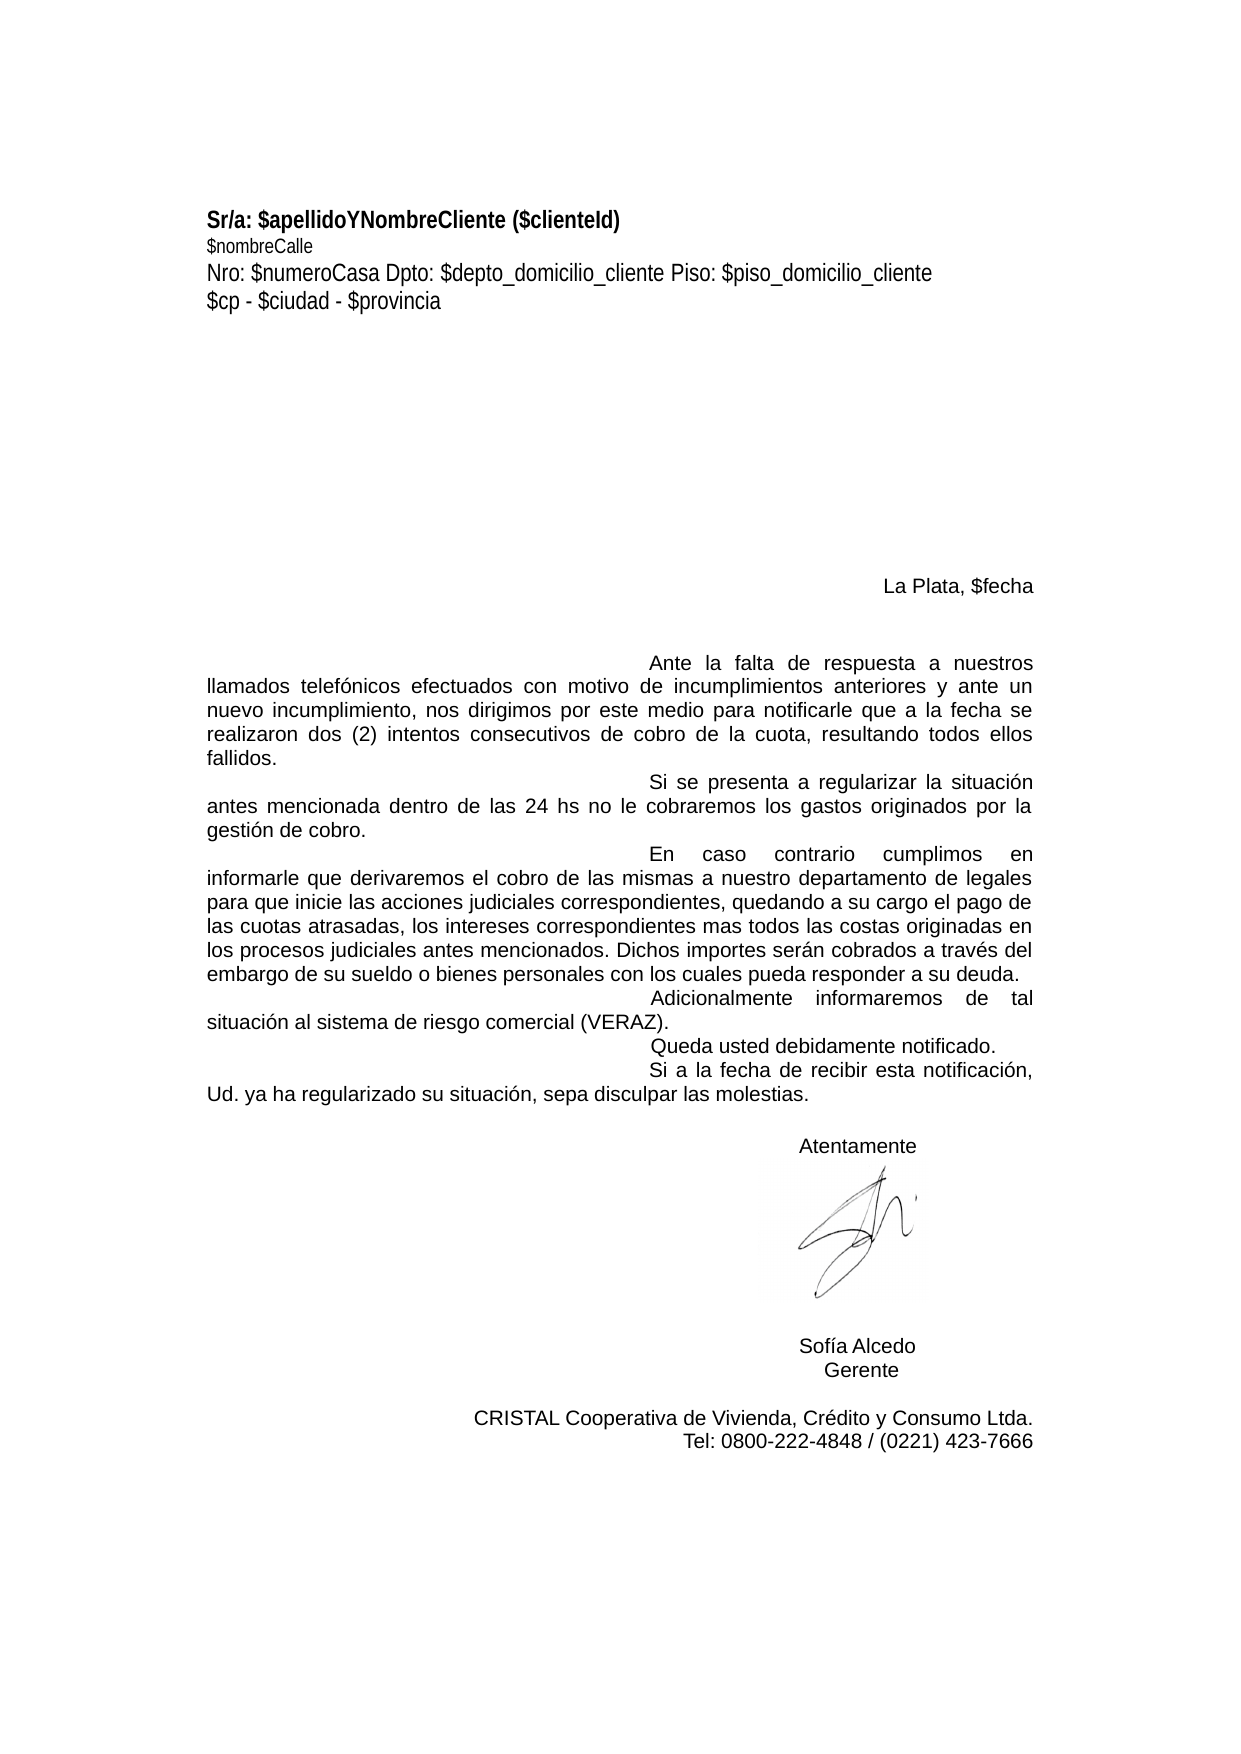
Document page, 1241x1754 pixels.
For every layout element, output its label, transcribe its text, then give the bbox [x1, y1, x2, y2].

text Ante la falta de respuesta a nuestros llamados telefónicos efectuados con motivo de incumplimientos anteriores y ante un nuevo incumplimiento, nos dirigimos por este medio para notificarle que a la fecha se realizaron dos (2) intentos consecutivos de cobro de la cuota, resultando todos ellos fallidos. [207, 650, 1033, 770]
text En caso contrario cumplimos en informarle que derivaremos el cobro de las mismas a nuestro departamento de legales para que inicie las acciones judiciales correspondientes, quedando a su cargo el pago de las cuotas atrasadas, los intereses correspondientes mas todos las costas originadas en los procesos judiciales antes mencionados. Dichos importes serán cobrados a través del embargo de su sueldo o bienes personales con los cuales pueda responder a su deuda. [207, 842, 1033, 986]
text Si se presenta a regularizar la situación antes mencionada dentro de las 24 hs no le cobraremos los gastos originados por la gestión de cobro. [207, 770, 1033, 842]
text Nro: $numeroCasa Dpto: $depto_domicilio_cliente Piso: $piso_domicilio_cliente [207, 258, 1033, 286]
text $nombreCalle [207, 234, 1033, 258]
text Sr/a: $apellidoYNombreCliente ($clienteId) [207, 205, 1033, 234]
text Sofía Alcedo [207, 1333, 1033, 1357]
text Queda usted debidamente notificado. [207, 1034, 1033, 1058]
text La Plata, $fecha [207, 574, 1033, 598]
text CRISTAL Cooperativa de Vivienda, Crédito y Consumo Ltda. [207, 1405, 1033, 1429]
text Gerente [207, 1357, 1033, 1381]
picture [206, 1158, 1034, 1310]
text Tel: 0800-222-4848 / (0221) 423-7666 [207, 1429, 1033, 1453]
text $cp - $ciudad - $provincia [207, 286, 1033, 315]
text Si a la fecha de recibir esta notificación, Ud. ya ha regularizado su situación, sepa disculpar las molestias. [207, 1058, 1033, 1106]
text Atentamente [207, 1134, 1033, 1158]
text Adicionalmente informaremos de tal situación al sistema de riesgo comercial (VERAZ). [207, 986, 1033, 1034]
